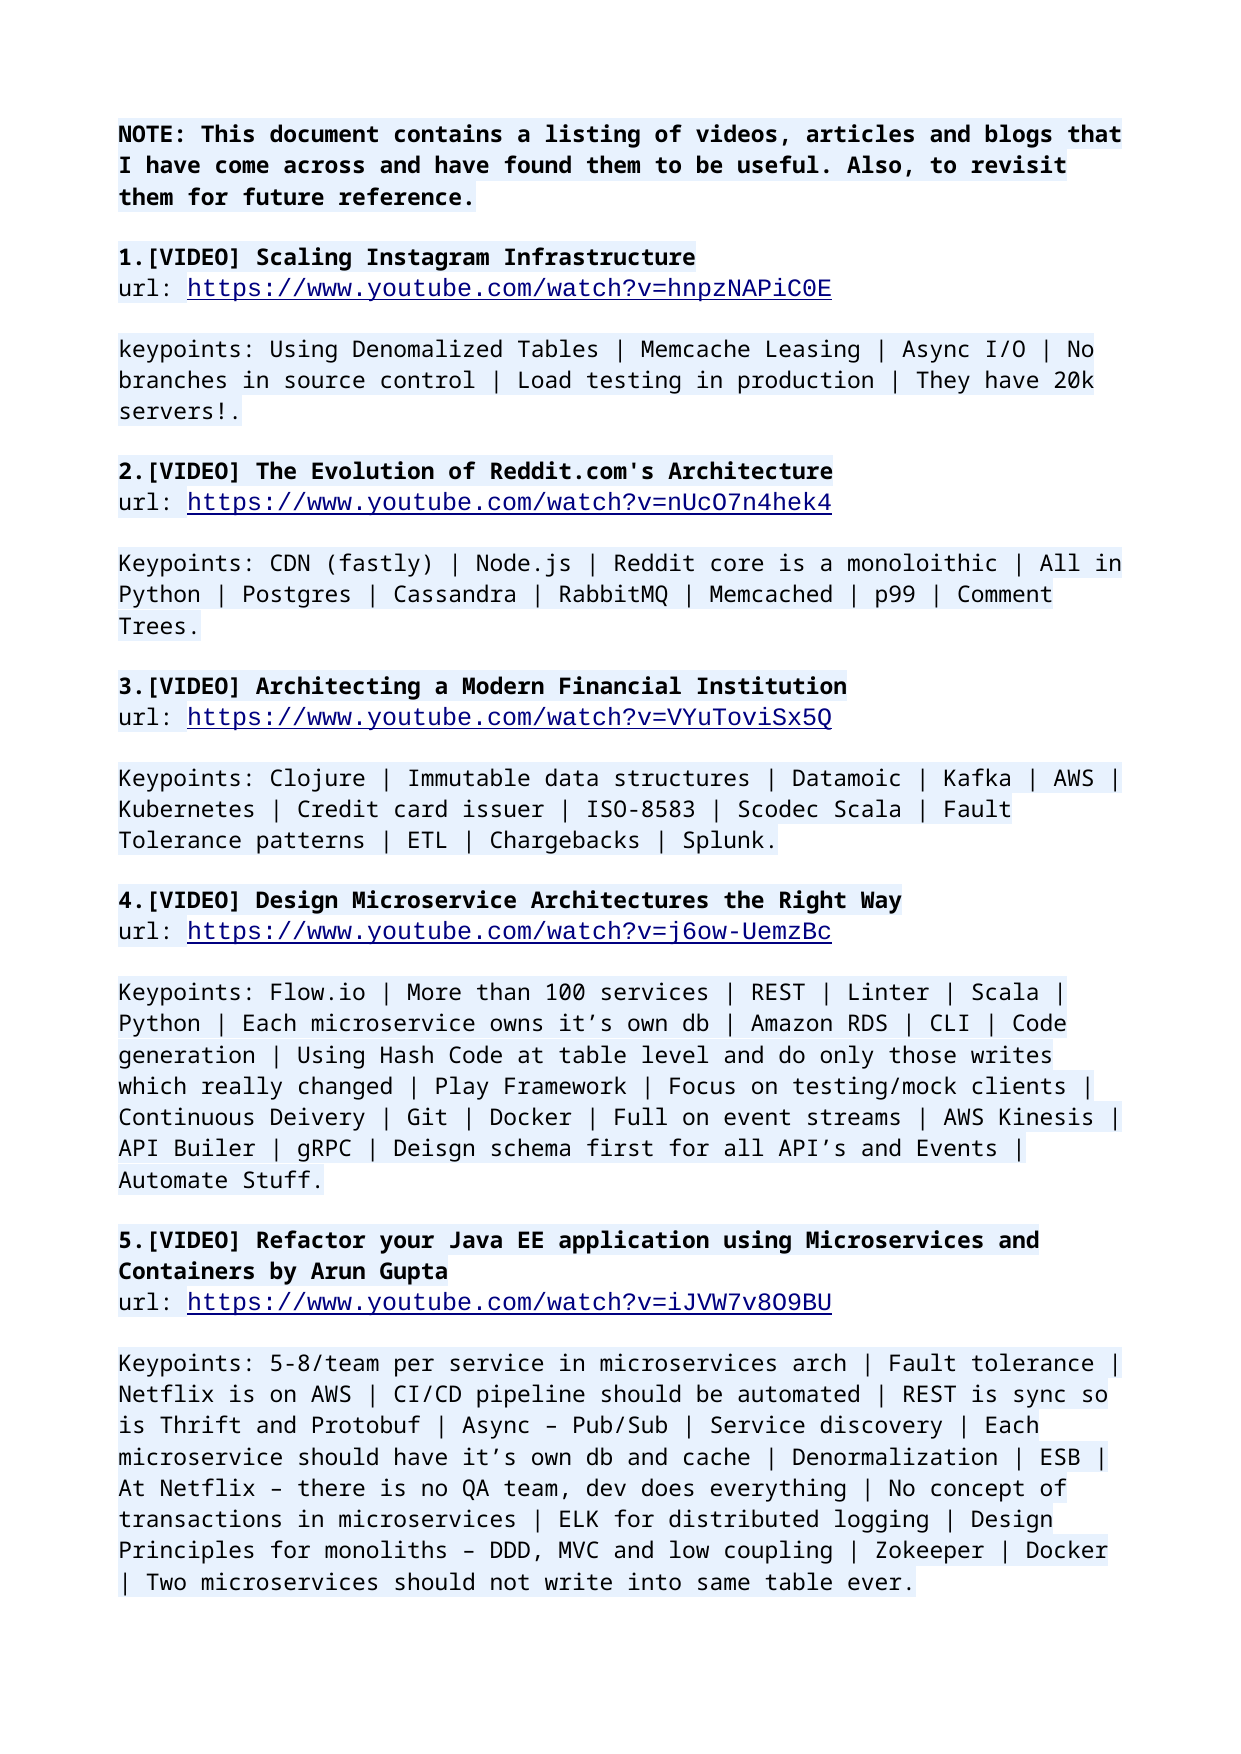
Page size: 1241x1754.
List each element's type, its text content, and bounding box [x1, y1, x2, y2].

text url: https://www.youtube.com/watch?v=VYuToviSx5Q [118, 701, 1122, 733]
text keypoints: Using Denomalized Tables | Memcache Leasing | Async I/O | No branches in source control | Load testing in production | They have 20k servers!. [118, 333, 1122, 426]
text Keypoints: Flow.io | More than 100 services | REST | Linter | Scala | Python | Each microservice owns it’s own db | Amazon RDS | CLI | Code generation | Using Hash Code at table level and do only those writes which really changed | Play Framework | Focus on testing/mock clients | Continuous Deivery | Git | Docker | Full on event streams | AWS Kinesis | API Builer | gRPC | Deisgn schema first for all API’s and Events | Automate Stuff. [118, 976, 1122, 1195]
text url: https://www.youtube.com/watch?v=nUcO7n4hek4 [118, 486, 1122, 518]
text 4.[VIDEO] Design Microservice Architectures the Right Way [118, 884, 1122, 915]
text Keypoints: 5-8/team per service in microservices arch | Fault tolerance | Netflix is on AWS | CI/CD pipeline should be automated | REST is sync so is Thrift and Protobuf | Async – Pub/Sub | Service discovery | Each microservice should have it’s own db and cache | Denormalization | ESB | At Netflix – there is no QA team, dev does everything | No concept of transactions in microservices | ELK for distributed logging | Design Principles for monoliths – DDD, MVC and low coupling | Zokeeper | Docker | Two microservices should not write into same table ever. [118, 1347, 1122, 1597]
text NOTE: This document contains a listing of videos, articles and blogs that I have come across and have found them to be useful. Also, to revisit them for future reference. [118, 118, 1122, 212]
text Keypoints: Clojure | Immutable data structures | Datamoic | Kafka | AWS | Kubernetes | Credit card issuer | ISO-8583 | Scodec Scala | Fault Tolerance patterns | ETL | Chargebacks | Splunk. [118, 762, 1122, 855]
text url: https://www.youtube.com/watch?v=hnpzNAPiC0E [118, 272, 1122, 304]
text 1.[VIDEO] Scaling Instagram Infrastructure [118, 241, 1122, 272]
text url: https://www.youtube.com/watch?v=iJVW7v8O9BU [118, 1286, 1122, 1318]
text 5.[VIDEO] Refactor your Java EE application using Microservices and Containers by Arun Gupta [118, 1223, 1122, 1286]
text url: https://www.youtube.com/watch?v=j6ow-UemzBc [118, 915, 1122, 947]
text 3.[VIDEO] Architecting a Modern Financial Institution [118, 669, 1122, 701]
text Keypoints: CDN (fastly) | Node.js | Reddit core is a monoloithic | All in Python | Postgres | Cassandra | RabbitMQ | Memcached | p99 | Comment Trees. [118, 547, 1122, 641]
text 2.[VIDEO] The Evolution of Reddit.com's Architecture [118, 455, 1122, 486]
